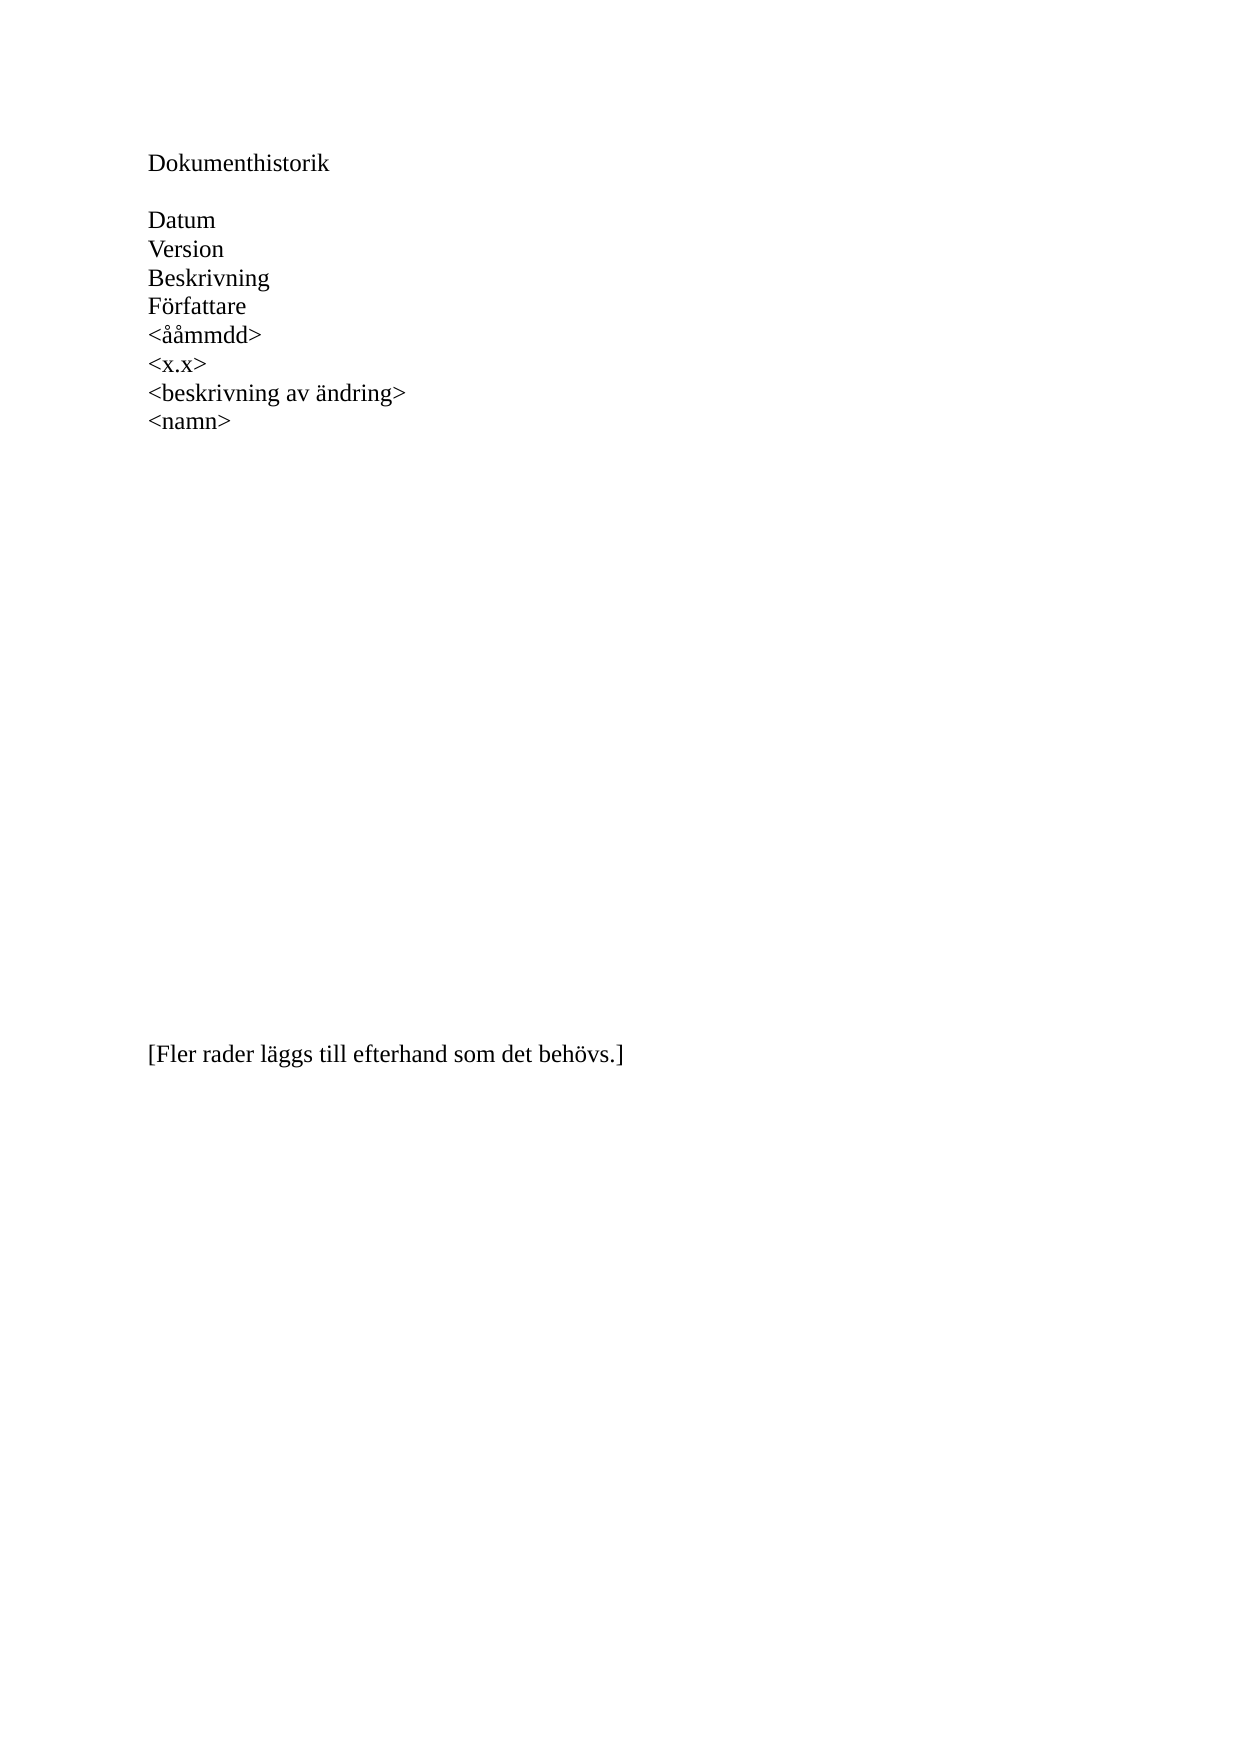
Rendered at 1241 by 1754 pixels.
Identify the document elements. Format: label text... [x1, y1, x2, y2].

text Datum [148, 205, 1093, 234]
text Dokumenthistorik [148, 148, 1093, 176]
text <x.x> [148, 349, 1093, 378]
text <beskrivning av ändring> [148, 378, 1093, 406]
text Version [148, 234, 1093, 263]
text <namn> [148, 406, 1093, 435]
text Beskrivning [148, 263, 1093, 291]
text [Fler rader läggs till efterhand som det behövs.] [148, 1039, 1093, 1068]
text <ååmmdd> [148, 320, 1093, 349]
text Författare [148, 291, 1093, 320]
